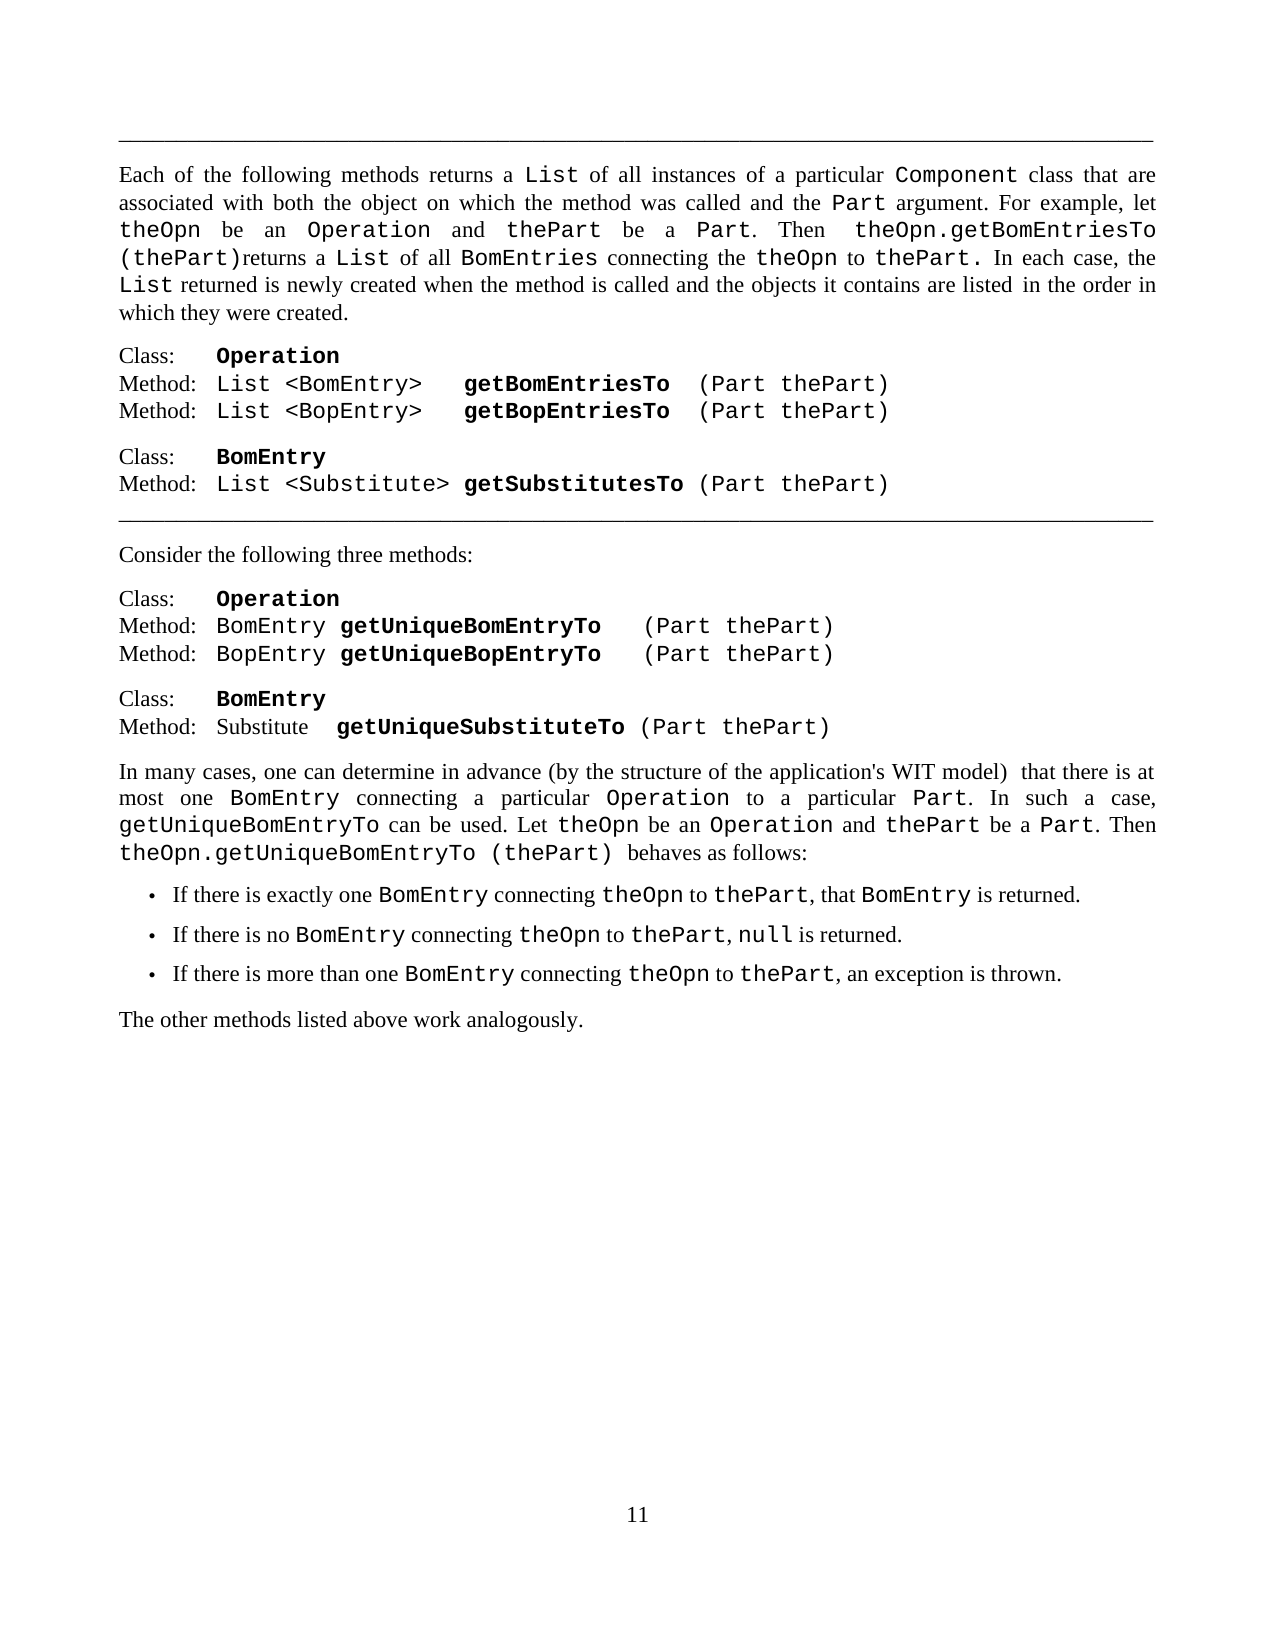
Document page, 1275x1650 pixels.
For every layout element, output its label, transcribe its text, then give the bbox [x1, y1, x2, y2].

list If there is exactly one BomEntry connecting theOpn to thePart, that BomEntry is returned. [118, 882, 1156, 910]
text Method: Substitute getUniqueSubstituteTo (Part thePart) [118, 714, 1156, 741]
text __________________________________________________________________________________________ [118, 499, 1156, 524]
text Method: List <Substitute> getSubstitutesTo (Part thePart) [118, 471, 1156, 499]
text Method: BopEntry getUniqueBopEntryTo (Part thePart) [118, 641, 1156, 668]
text Class: Operation [118, 586, 1156, 613]
text Method: List <BomEntry> getBomEntriesTo (Part thePart) [118, 371, 1156, 398]
text Class: BomEntry [118, 444, 1156, 471]
text Class: BomEntry [118, 686, 1156, 714]
text __________________________________________________________________________________________ [118, 118, 1156, 144]
list If there is more than one BomEntry connecting theOpn to thePart, an exception is thrown. [118, 961, 1156, 989]
text The other methods listed above work analogously. [118, 1007, 1156, 1032]
text Each of the following methods returns a List of all instances of a particular Component class that are associated with both the object on which the method was called and the Part argument. For example, let theOpn be an Operation and thePart be a Part. Then theOpn.getBomEntriesTo (thePart)returns a List of all BomEntries connecting the theOpn to thePart. In each case, the List returned is newly created when the method is called and the objects it contains are listed in the order in which they were created. [118, 162, 1156, 325]
list If there is no BomEntry connecting theOpn to thePart, null is returned. [118, 922, 1156, 949]
text Consider the following three methods: [118, 542, 1156, 568]
text Method: BomEntry getUniqueBomEntryTo (Part thePart) [118, 613, 1156, 641]
text In many cases, one can determine in advance (by the structure of the application's WIT model) that there is at most one BomEntry connecting a particular Operation to a particular Part. In such a case, getUniqueBomEntryTo can be used. Let theOpn be an Operation and thePart be a Part. Then theOpn.getUniqueBomEntryTo (thePart) behaves as follows: [118, 759, 1156, 867]
text Class: Operation [118, 343, 1156, 371]
text Method: List <BopEntry> getBopEntriesTo (Part thePart) [118, 398, 1156, 426]
